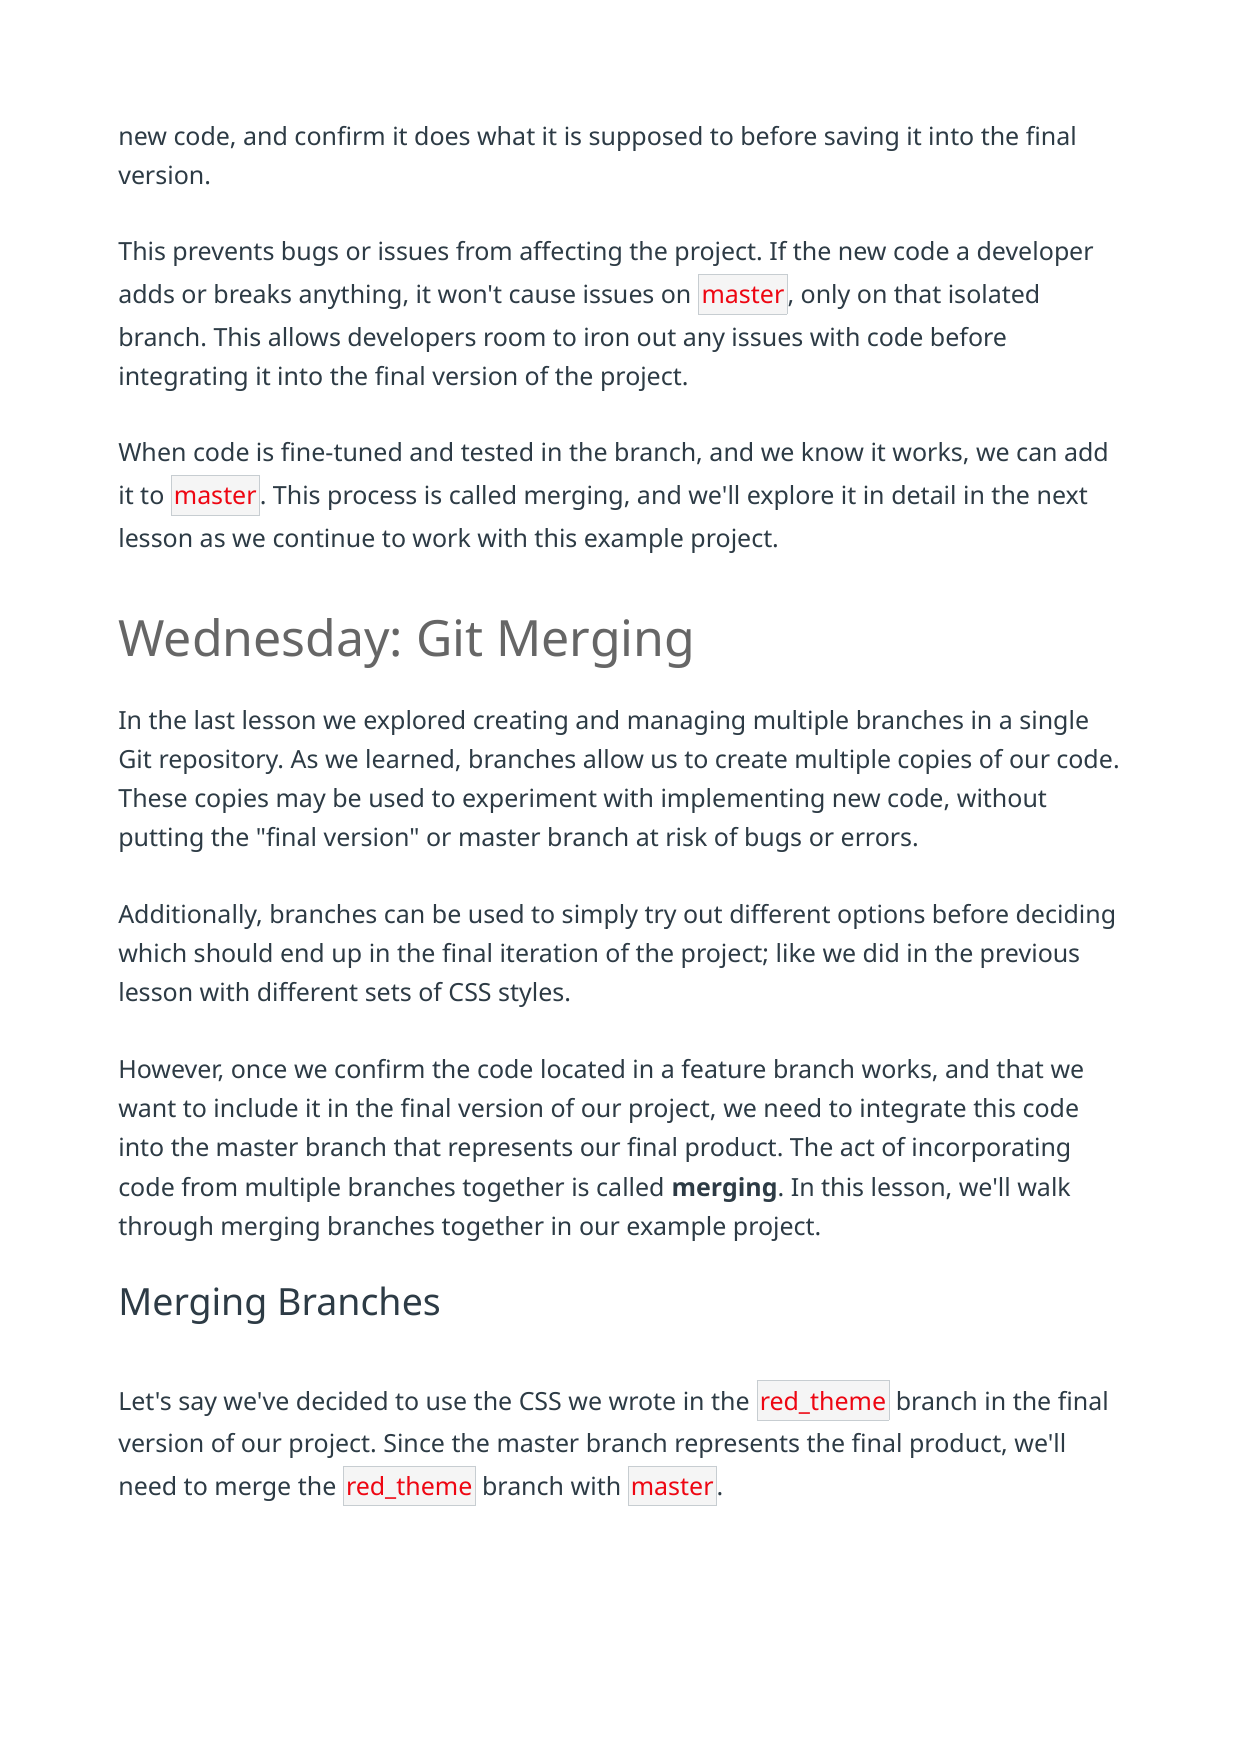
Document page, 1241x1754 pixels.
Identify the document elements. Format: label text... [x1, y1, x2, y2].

text This prevents bugs or issues from affecting the project. If the new code a developer adds or breaks anything, it won't cause issues on master, only on that isolated branch. This allows developers room to iron out any issues with code before integrating it into the final version of the project. [118, 234, 1122, 392]
text When code is fine-tuned and tested in the branch, and we know it works, we can add it to master. This process is called merging, and we'll explore it in detail in the next lesson as we continue to work with this example project. [118, 435, 1122, 554]
subtitle Merging Branches [118, 1276, 1122, 1327]
subtitle Wednesday: Git Merging [118, 603, 1122, 671]
text In the last lesson we explored creating and managing multiple branches in a single Git repository. As we learned, branches allow us to create multiple copies of our code. These copies may be used to experiment with implementing new code, without putting the "final version" or master branch at risk of bugs or errors. [118, 702, 1122, 854]
text new code, and confirm it does what it is supposed to before saving it into the final version. [118, 118, 1122, 191]
text Let's say we've decided to use the CSS we wrote in the red_theme branch in the final version of our project. Since the master branch represents the final product, we'll need to merge the red_theme branch with master. [118, 1380, 1122, 1506]
text However, once we confirm the code located in a feature branch works, and that we want to include it in the final version of our project, we need to integrate this code into the master branch that represents our final product. The act of incorporating code from multiple branches together is called merging. In this lesson, we'll walk through merging branches together in our example project. [118, 1052, 1122, 1242]
text Additionally, branches can be used to simply try out different options before deciding which should end up in the final iteration of the project; like we did in the previous lesson with different sets of CSS styles. [118, 897, 1122, 1009]
